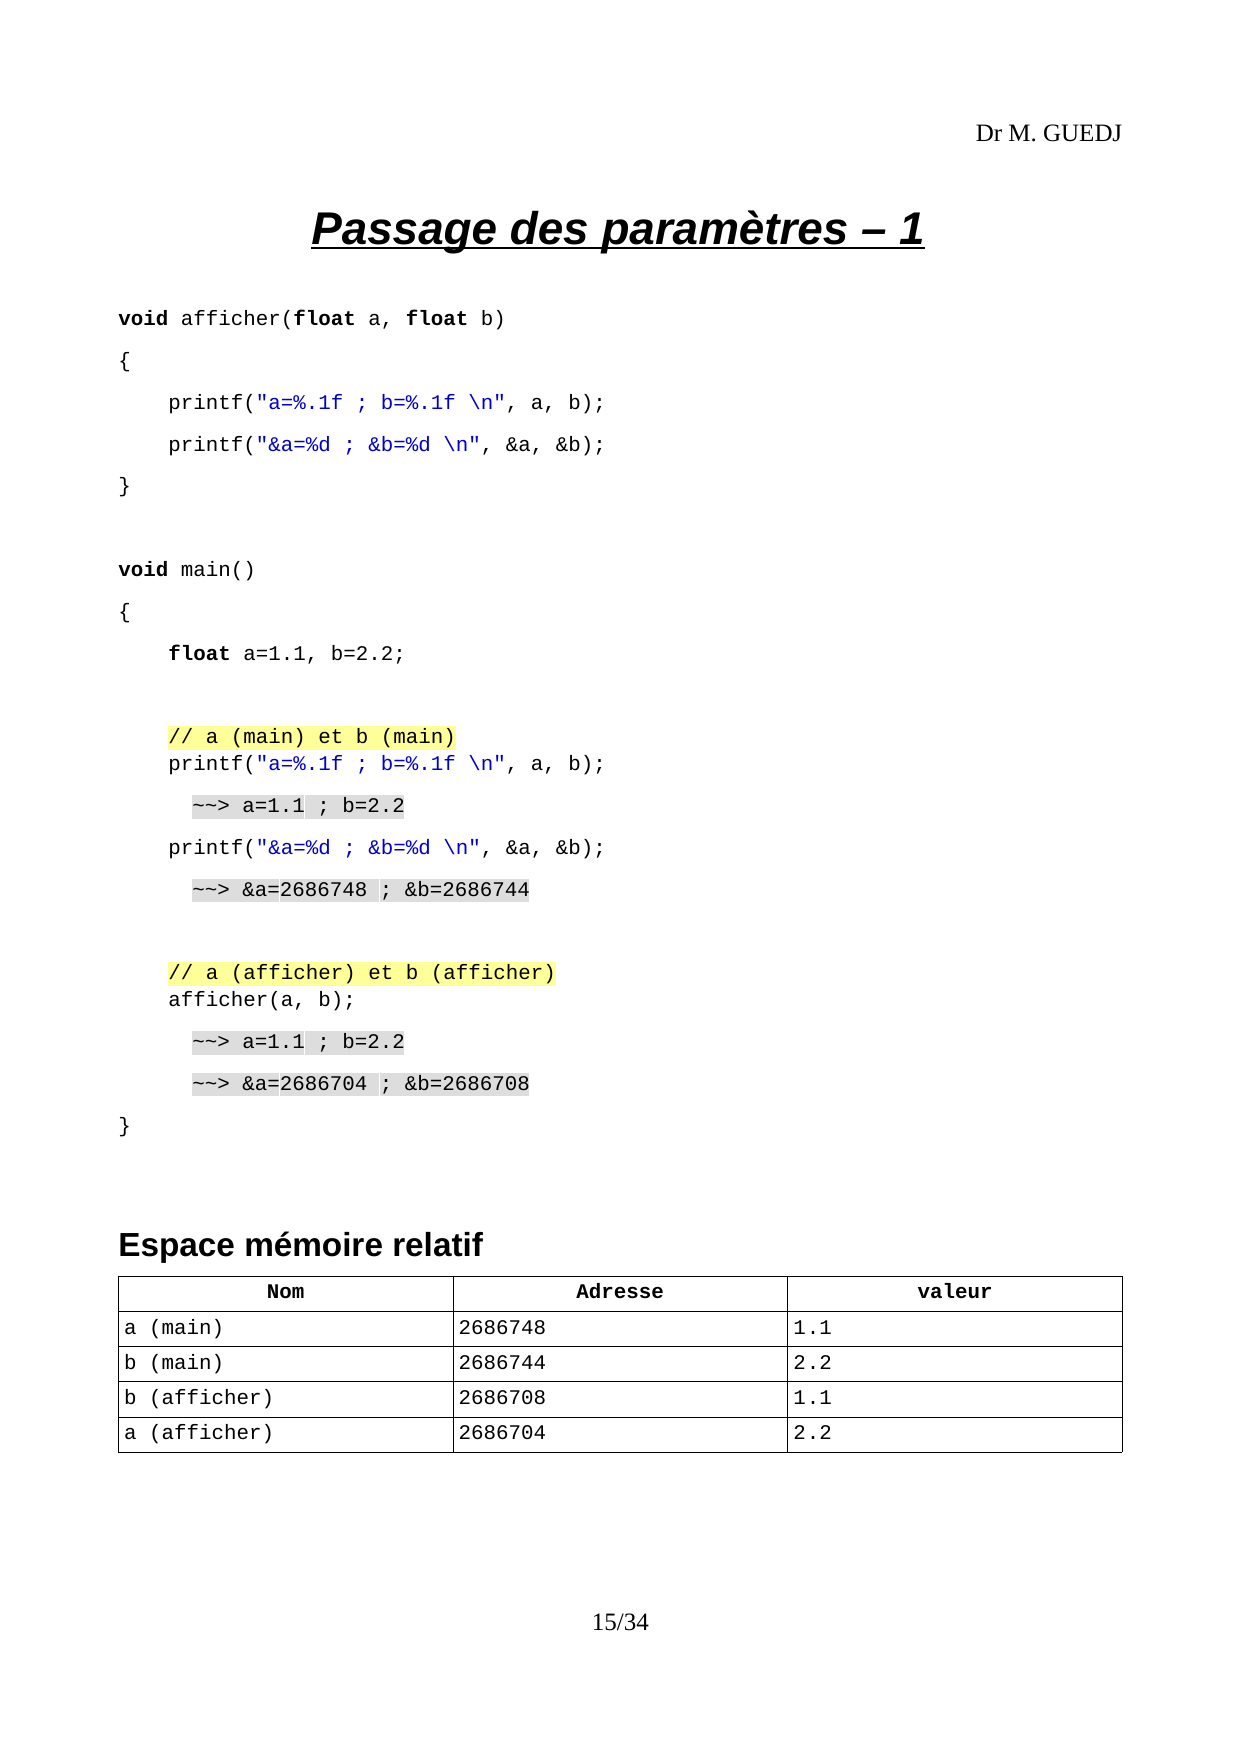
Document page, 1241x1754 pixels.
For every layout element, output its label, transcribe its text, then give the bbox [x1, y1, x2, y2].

table_header Nom [119, 1277, 453, 1311]
text ~~> &a=2686748 ; &b=2686744 [118, 878, 1122, 902]
text float a=1.1, b=2.2; [118, 642, 1122, 666]
table_cell 2686708 [454, 1382, 787, 1417]
text ~~> &a=2686704 ; &b=2686708 [118, 1073, 1122, 1096]
table_cell 2686744 [454, 1347, 787, 1381]
table_cell a (afficher) [119, 1418, 453, 1452]
text ~~> a=1.1 ; b=2.2 [118, 1031, 1122, 1055]
text printf("a=%.1f ; b=%.1f \n", a, b); [118, 392, 1122, 416]
text { [118, 350, 1122, 374]
table_cell 2686748 [454, 1312, 787, 1346]
text void main() [118, 559, 1122, 583]
table_cell a (main) [119, 1312, 453, 1346]
table_cell b (afficher) [119, 1382, 453, 1417]
subtitle Espace mémoire relatif [118, 1225, 1122, 1263]
table_header Adresse [454, 1277, 787, 1311]
table_cell 2686704 [454, 1418, 787, 1452]
table_cell 2 .2 [788, 1418, 1122, 1452]
table_header valeur [788, 1277, 1122, 1311]
table_cell 1 .1 [788, 1382, 1122, 1417]
table_cell 2 .2 [788, 1347, 1122, 1381]
text void afficher(float a, float b) [118, 308, 1122, 332]
text ~~> a=1.1 ; b=2.2 [118, 795, 1122, 819]
subtitle Passage des paramètres – 1 [118, 201, 1122, 254]
text { [118, 601, 1122, 624]
text printf("&a=%d ; &b=%d \n", &a, &b); [118, 837, 1122, 860]
text // a (afficher) et b (afficher) afficher(a, b); [118, 962, 1122, 1013]
text printf("&a=%d ; &b=%d \n", &a, &b); [118, 434, 1122, 457]
table_cell b (main) [119, 1347, 453, 1381]
text } [118, 1114, 1122, 1138]
text } [118, 475, 1122, 499]
table_cell 1 .1 [788, 1312, 1122, 1346]
text // a (main) et b (main) printf("a=%.1f ; b=%.1f \n", a, b); [118, 726, 1122, 777]
